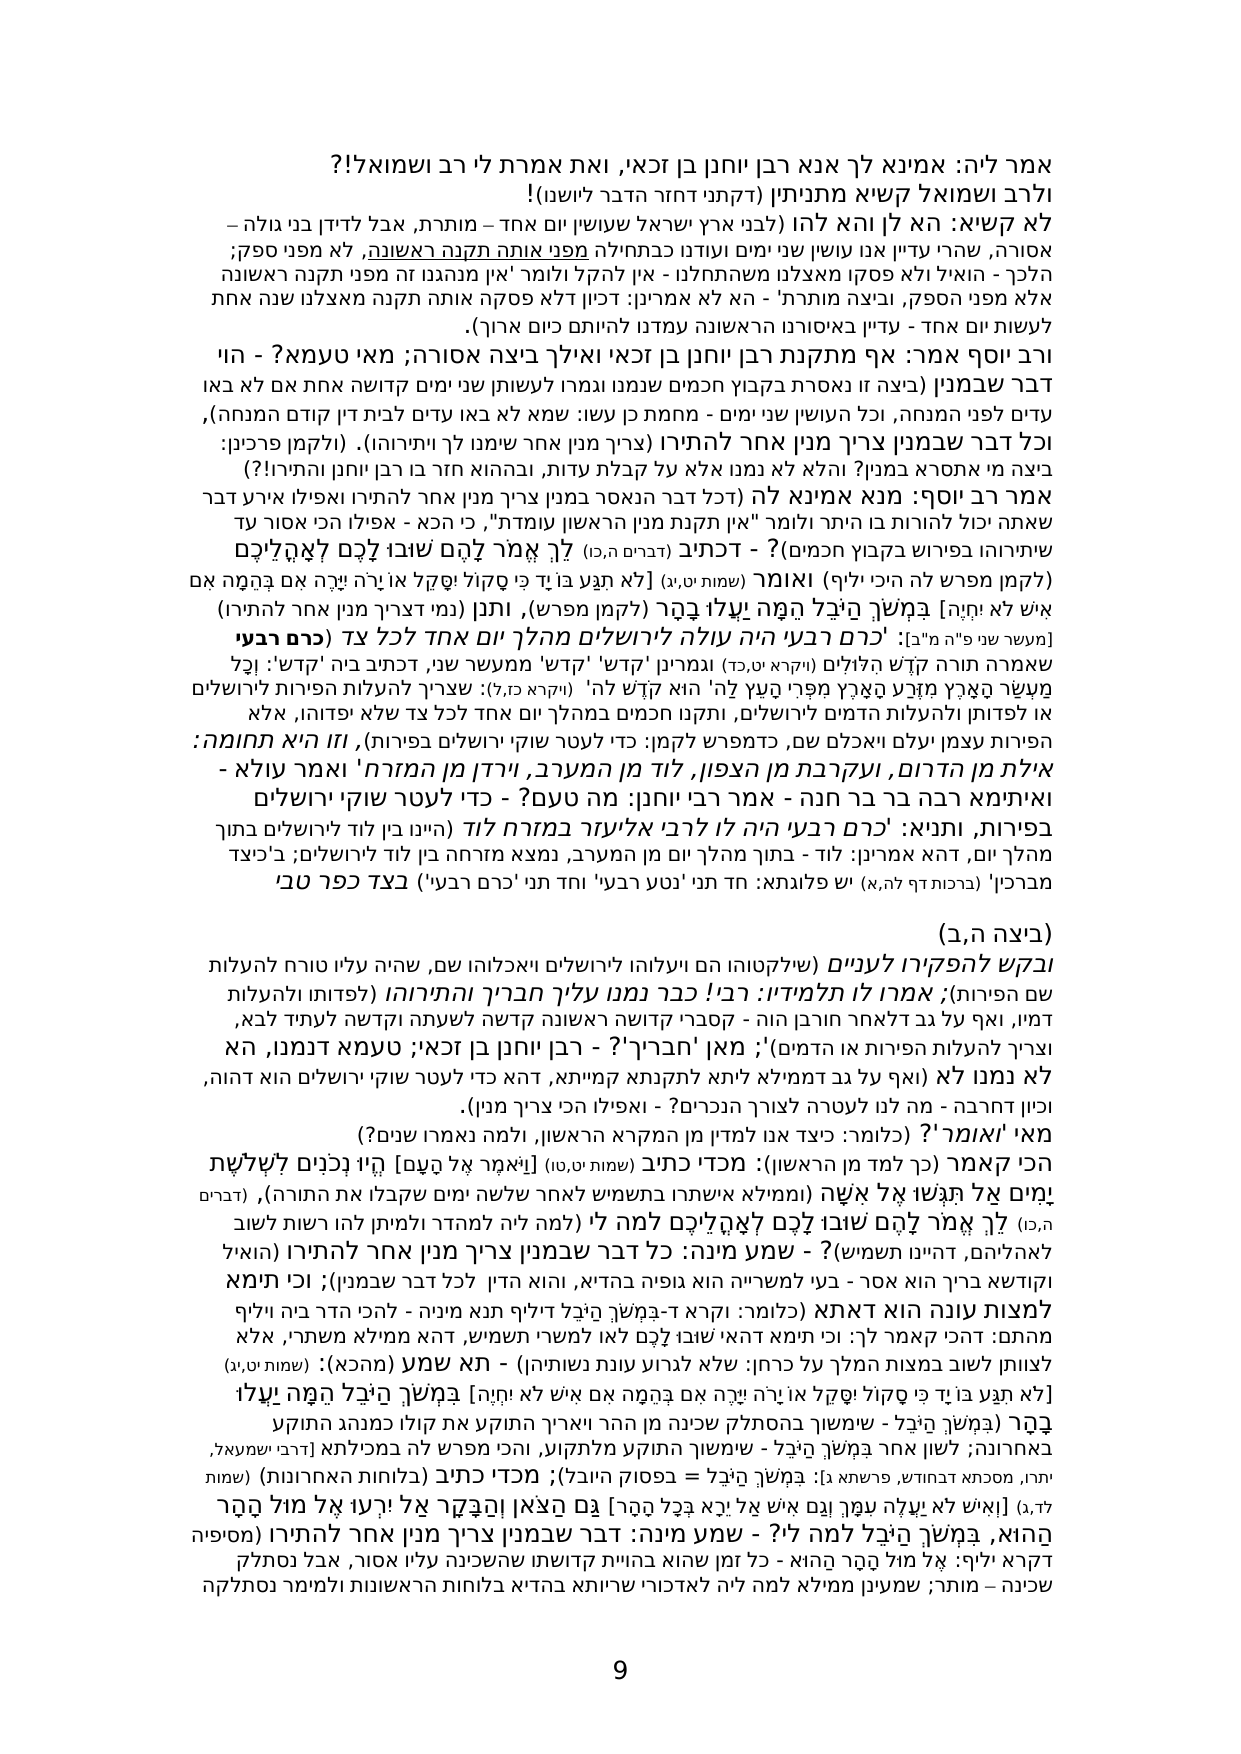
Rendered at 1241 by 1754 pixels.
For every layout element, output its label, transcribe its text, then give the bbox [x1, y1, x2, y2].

text אמר רב יוסף: מנא אמינא לה (דכל דבר הנאסר במנין צריך מנין אחר להתירו ואפילו אירע דבר שאתה יכול להורות בו היתר ולומר "אין תקנת מנין הראשון עומדת", כי הכא - אפילו הכי אסור עד שיתירוהו בפירוש בקבוץ חכמים)? - דכתיב (דברים ה,כו) לֵךְ אֱמֹר לָהֶם שׁוּבוּ לָכֶם לְאָהֳלֵיכֶם (לקמן מפרש לה היכי יליף) ואומר (שמות יט,יג) [לֹא תִגַּע בּוֹ יָד כִּי סָקוֹל יִסָּקֵל אוֹ יָרֹה יִיָּרֶה אִם בְּהֵמָה אִם אִישׁ לֹא יִחְיֶה] בִּמְשֹׁךְ הַיֹּבֵל הֵמָּה יַעֲלוּ בָהָר (לקמן מפרש), ותנן (נמי דצריך מנין אחר להתירו) [מעשר שני פ"ה מ"ב]: 'כרם רבעי היה עולה לירושלים מהלך יום אחד לכל צד (כרם רבעי שאמרה תורה קֹדֶשׁ הִלּוּלִים (ויקרא יט,כד) וגמרינן 'קדש' 'קדש' ממעשר שני, דכתיב ביה 'קדש': וְכָל מַעְשַׂר הָאָרֶץ מִזֶּרַע הָאָרֶץ מִפְּרִי הָעֵץ לַה' הוּא קֹדֶשׁ לה' (ויקרא כז,ל): שצריך להעלות הפירות לירושלים או לפדותן ולהעלות הדמים לירושלים, ותקנו חכמים במהלך יום אחד לכל צד שלא יפדוהו, אלא הפירות עצמן יעלם ויאכלם שם, כדמפרש לקמן: כדי לעטר שוקי ירושלים בפירות), וזו היא תחומה: אילת מן הדרום, ועקרבת מן הצפון, לוד מן המערב, וירדן מן המזרח' ואמר עולא - ואיתימא רבה בר בר חנה - אמר רבי יוחנן: מה טעם? - כדי לעטר שוקי ירושלים בפירות, ותניא: 'כרם רבעי היה לו לרבי אליעזר במזרח לוד (היינו בין לוד לירושלים בתוך מהלך יום, דהא אמרינן: לוד - בתוך מהלך יום מן המערב, נמצא מזרחה בין לוד לירושלים; ב'כיצד מברכין' (ברכות דף לה,א) יש פלוגתא: חד תני 'נטע רבעי' וחד תני 'כרם רבעי') בצד כפר טבי [187, 481, 1053, 896]
text לא קשיא: הא לן והא להו (לבני ארץ ישראל שעושין יום אחד – מותרת, אבל לדידן בני גולה – אסורה, שהרי עדיין אנו עושין שני ימים ועודנו כבתחילה מפני אותה תקנה ראשונה, לא מפני ספק; הלכך - הואיל ולא פסקו מאצלנו משהתחלנו - אין להקל ולומר 'אין מנהגנו זה מפני תקנה ראשונה אלא מפני הספק, וביצה מותרת' - הא לא אמרינן: דכיון דלא פסקה אותה תקנה מאצלנו שנה אחת לעשות יום אחד - עדיין באיסורנו הראשונה עמדנו להיותם כיום ארוך). [187, 208, 1053, 340]
text אמר ליה: אמינא לך אנא רבן יוחנן בן זכאי, ואת אמרת לי רב ושמואל!? [187, 150, 1053, 179]
text ולרב ושמואל קשיא מתניתין (דקתני דחזר הדבר ליושנו)! [187, 179, 1053, 208]
text ורב יוסף אמר: אף מתקנת רבן יוחנן בן זכאי ואילך ביצה אסורה; מאי טעמא? - הוי דבר שבמנין (ביצה זו נאסרת בקבוץ חכמים שנמנו וגמרו לעשותן שני ימים קדושה אחת אם לא באו עדים לפני המנחה, וכל העושין שני ימים - מחמת כן עשו: שמא לא באו עדים לבית דין קודם המנחה), וכל דבר שבמנין צריך מנין אחר להתירו (צריך מנין אחר שימנו לך ויתירוהו). (ולקמן פרכינן: ביצה מי אתסרא במנין? והלא לא נמנו אלא על קבלת עדות, ובההוא חזר בו רבן יוחנן והתירו!?) [187, 340, 1053, 481]
text (ביצה ה,ב) [187, 919, 1053, 949]
text הכי קאמר (כך למד מן הראשון): מכדי כתיב (שמות יט,טו) [וַיֹּאמֶר אֶל הָעָם] הֱיוּ נְכֹנִים לִשְׁלֹשֶׁת יָמִים אַל תִּגְּשׁוּ אֶל אִשָּׁה (וממילא אישתרו בתשמיש לאחר שלשה ימים שקבלו את התורה), (דברים ה,כו) לֵךְ אֱמֹר לָהֶם שׁוּבוּ לָכֶם לְאָהֳלֵיכֶם למה לי (למה ליה למהדר ולמיתן להו רשות לשוב לאהליהם, דהיינו תשמיש)? - שמע מינה: כל דבר שבמנין צריך מנין אחר להתירו (הואיל וקודשא בריך הוא אסר - בעי למשרייה הוא גופיה בהדיא, והוא הדין לכל דבר שבמנין); וכי תימא למצות עונה הוא דאתא (כלומר: וקרא ד-בִּמְשֹׁךְ הַיֹּבֵל דיליף תנא מיניה - להכי הדר ביה ויליף מהתם: דהכי קאמר לך: וכי תימא דהאי שׁוּבוּ לָכֶם לאו למשרי תשמיש, דהא ממילא משתרי, אלא לצוותן לשוב במצות המלך על כרחן: שלא לגרוע עונת נשותיהן) - תא שמע (מהכא): (שמות יט,יג) [לֹא תִגַּע בּוֹ יָד כִּי סָקוֹל יִסָּקֵל אוֹ יָרֹה יִיָּרֶה אִם בְּהֵמָה אִם אִישׁ לֹא יִחְיֶה] בִּמְשֹׁךְ הַיֹּבֵל הֵמָּה יַעֲלוּ בָהָר (בִּמְשֹׁךְ הַיֹּבֵל - שימשוך בהסתלק שכינה מן ההר ויאריך התוקע את קולו כמנהג התוקע באחרונה; לשון אחר בִּמְשֹׁךְ הַיֹּבֵל - שימשוך התוקע מלתקוע, והכי מפרש לה במכילתא [דרבי ישמעאל, יתרו, מסכתא דבחודש, פרשתא ג]: בִּמְשֹׁךְ הַיֹּבֵל = בפסוק היובל); מכדי כתיב (בלוחות האחרונות) (שמות לד,ג) [וְאִישׁ לֹא יַעֲלֶה עִמָּךְ וְגַם אִישׁ אַל יֵרָא בְּכָל הָהָר] גַּם הַצֹּאן וְהַבָּקָר אַל יִרְעוּ אֶל מוּל הָהָר הַהוּא, בִּמְשֹׁךְ הַיֹּבֵל למה לי? - שמע מינה: דבר שבמנין צריך מנין אחר להתירו (מסיפיה דקרא יליף: אֶל מוּל הָהָר הַהוּא - כל זמן שהוא בהויית קדושתו שהשכינה עליו אסור, אבל נסתלק שכינה – מותר; שמעינן ממילא למה ליה לאדכורי שריותא בהדיא בלוחות הראשונות ולמימר נסתלקה [187, 1148, 1053, 1597]
text ובקש להפקירו לעניים (שילקטוהו הם ויעלוהו לירושלים ויאכלוהו שם, שהיה עליו טורח להעלות שם הפירות); אמרו לו תלמידיו: רבי! כבר נמנו עליך חבריך והתירוהו (לפדותו ולהעלות דמיו, ואף על גב דלאחר חורבן הוה - קסברי קדושה ראשונה קדשה לשעתה וקדשה לעתיד לבא, וצריך להעלות הפירות או הדמים)'; מאן 'חבריך'? - רבן יוחנן בן זכאי; טעמא דנמנו, הא לא נמנו לא (ואף על גב דממילא ליתא לתקנתא קמייתא, דהא כדי לעטר שוקי ירושלים הוא דהוה, וכיון דחרבה - מה לנו לעטרה לצורך הנכרים? - ואפילו הכי צריך מנין). [187, 949, 1053, 1119]
text מאי 'ואומר'? (כלומר: כיצד אנו למדין מן המקרא הראשון, ולמה נאמרו שנים?) [187, 1119, 1053, 1148]
